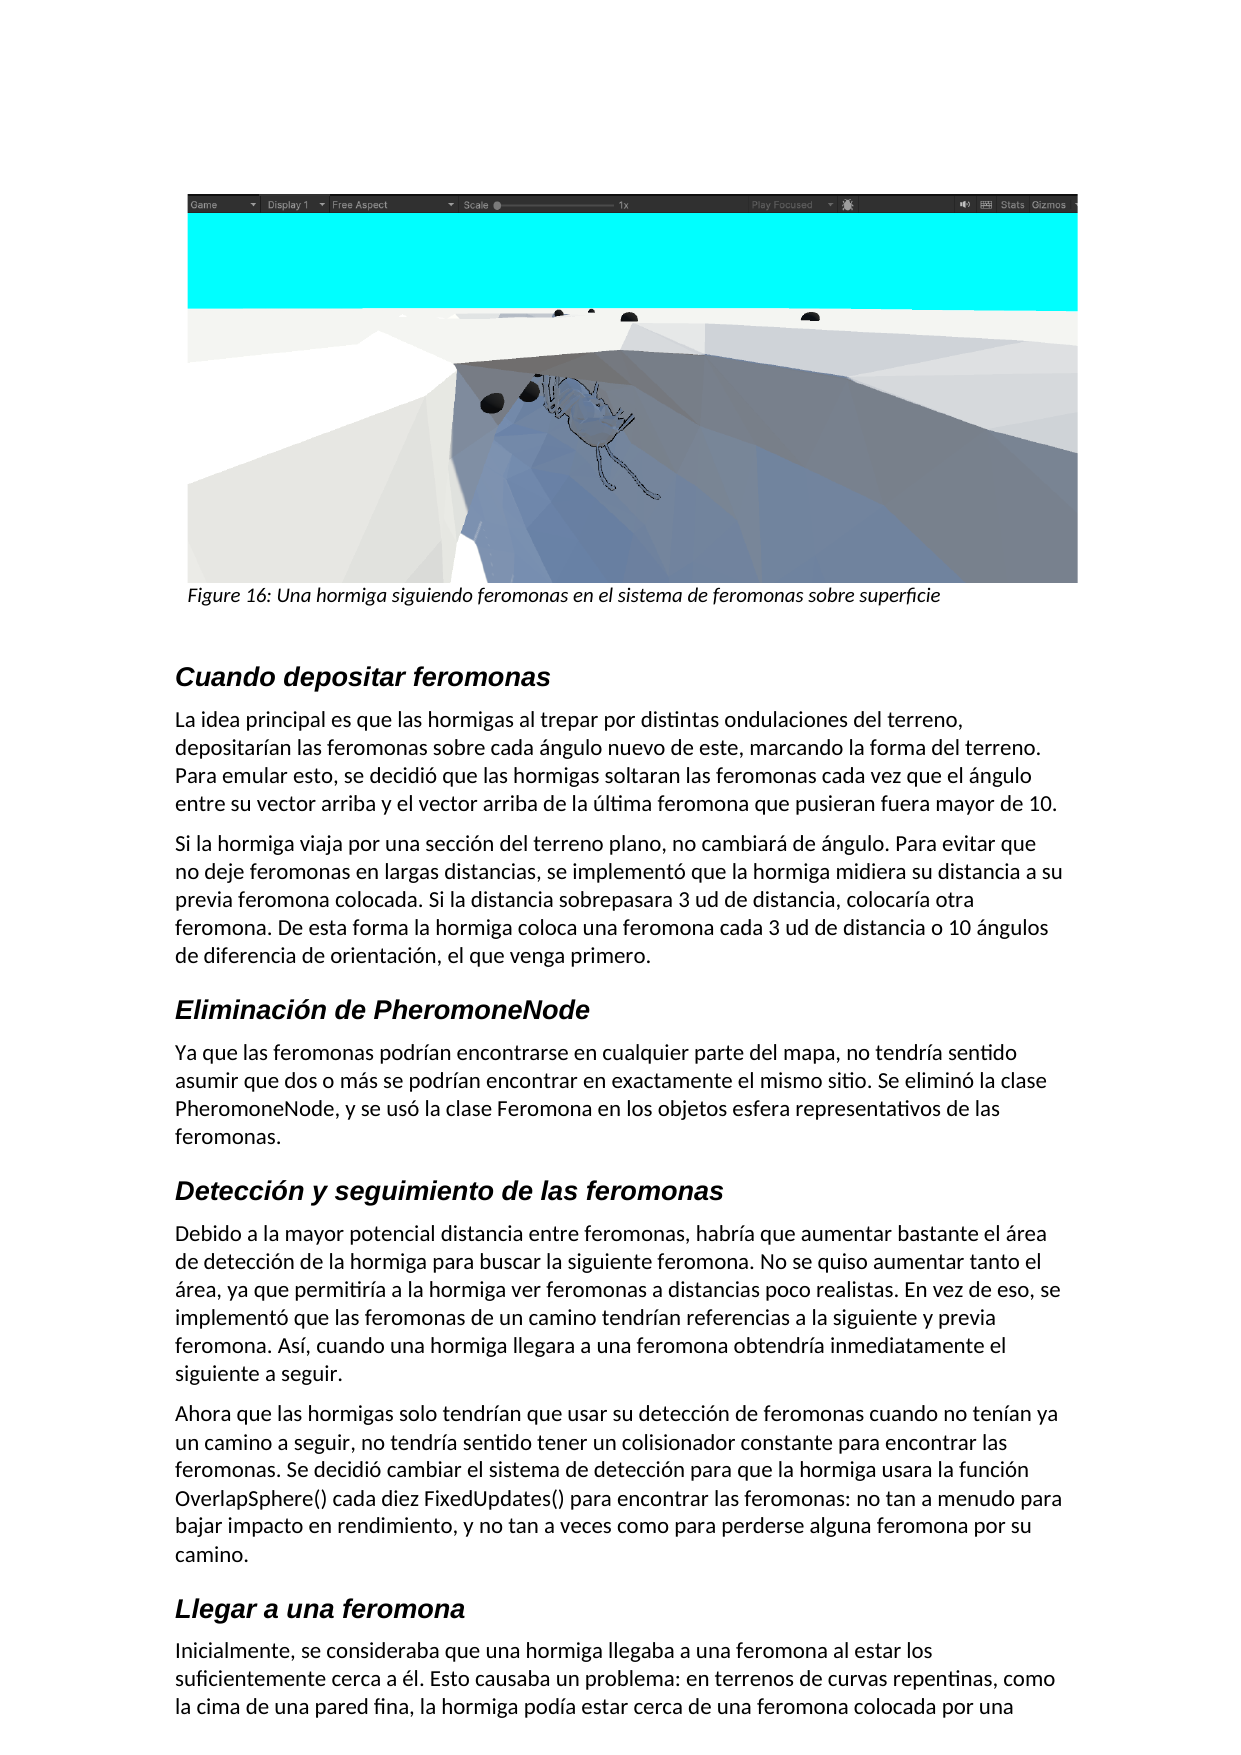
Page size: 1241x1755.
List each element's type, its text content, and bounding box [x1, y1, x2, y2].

text Debido a la mayor potencial distancia entre feromonas, habría que aumentar bastante el área de detección de la hormiga para buscar la siguiente feromona. No se quiso aumentar tanto el área, ya que permitiría a la hormiga ver feromonas a distancias poco realistas. En vez de eso, se implementó que las feromonas de un camino tendrían referencias a la siguiente y previa feromona. Así, cuando una hormiga llegara a una feromona obtendría inmediatamente el siguiente a seguir. [175, 1219, 1065, 1387]
subtitle Cuando depositar feromonas [175, 661, 1065, 692]
text Si la hormiga viaja por una sección del terreno plano, no cambiará de ángulo. Para evitar que no deje feromonas en largas distancias, se implementó que la hormiga midiera su distancia a su previa feromona colocada. Si la distancia sobrepasara 3 ud de distancia, colocaría otra feromona. De esta forma la hormiga coloca una feromona cada 3 ud de distancia o 10 ángulos de diferencia de orientación, el que venga primero. [175, 829, 1065, 969]
text Figure 16: Una hormiga siguiendo feromonas en el sistema de feromonas sobre superficie [187, 583, 1078, 608]
picture [187, 194, 1078, 583]
subtitle Llegar a una feromona [175, 1593, 1065, 1624]
text Ya que las feromonas podrían encontrarse en cualquier parte del mapa, no tendría sentido asumir que dos o más se podrían encontrar en exactamente el mismo sitio. Se eliminó la clase PheromoneNode, y se usó la clase Feromona en los objetos esfera representativos de las feromonas. [175, 1038, 1065, 1150]
text Ahora que las hormigas solo tendrían que usar su detección de feromonas cuando no tenían ya un camino a seguir, no tendría sentido tener un colisionador constante para encontrar las feromonas. Se decidió cambiar el sistema de detección para que la hormiga usara la función OverlapSphere() cada diez FixedUpdates() para encontrar las feromonas: no tan a menudo para bajar impacto en rendimiento, y no tan a veces como para perderse alguna feromona por su camino. [175, 1399, 1065, 1568]
subtitle Eliminación de PheromoneNode [175, 994, 1065, 1026]
text Inicialmente, se consideraba que una hormiga llegaba a una feromona al estar los suficientemente cerca a él. Esto causaba un problema: en terrenos de curvas repentinas, como la cima de una pared fina, la hormiga podía estar cerca de una feromona colocada por una [175, 1636, 1065, 1721]
text La idea principal es que las hormigas al trepar por distintas ondulaciones del terreno, depositarían las feromonas sobre cada ángulo nuevo de este, marcando la forma del terreno. Para emular esto, se decidió que las hormigas soltaran las feromonas cada vez que el ángulo entre su vector arriba y el vector arriba de la última feromona que pusieran fuera mayor de 10. [175, 705, 1065, 817]
subtitle Detección y seguimiento de las feromonas [175, 1175, 1065, 1206]
